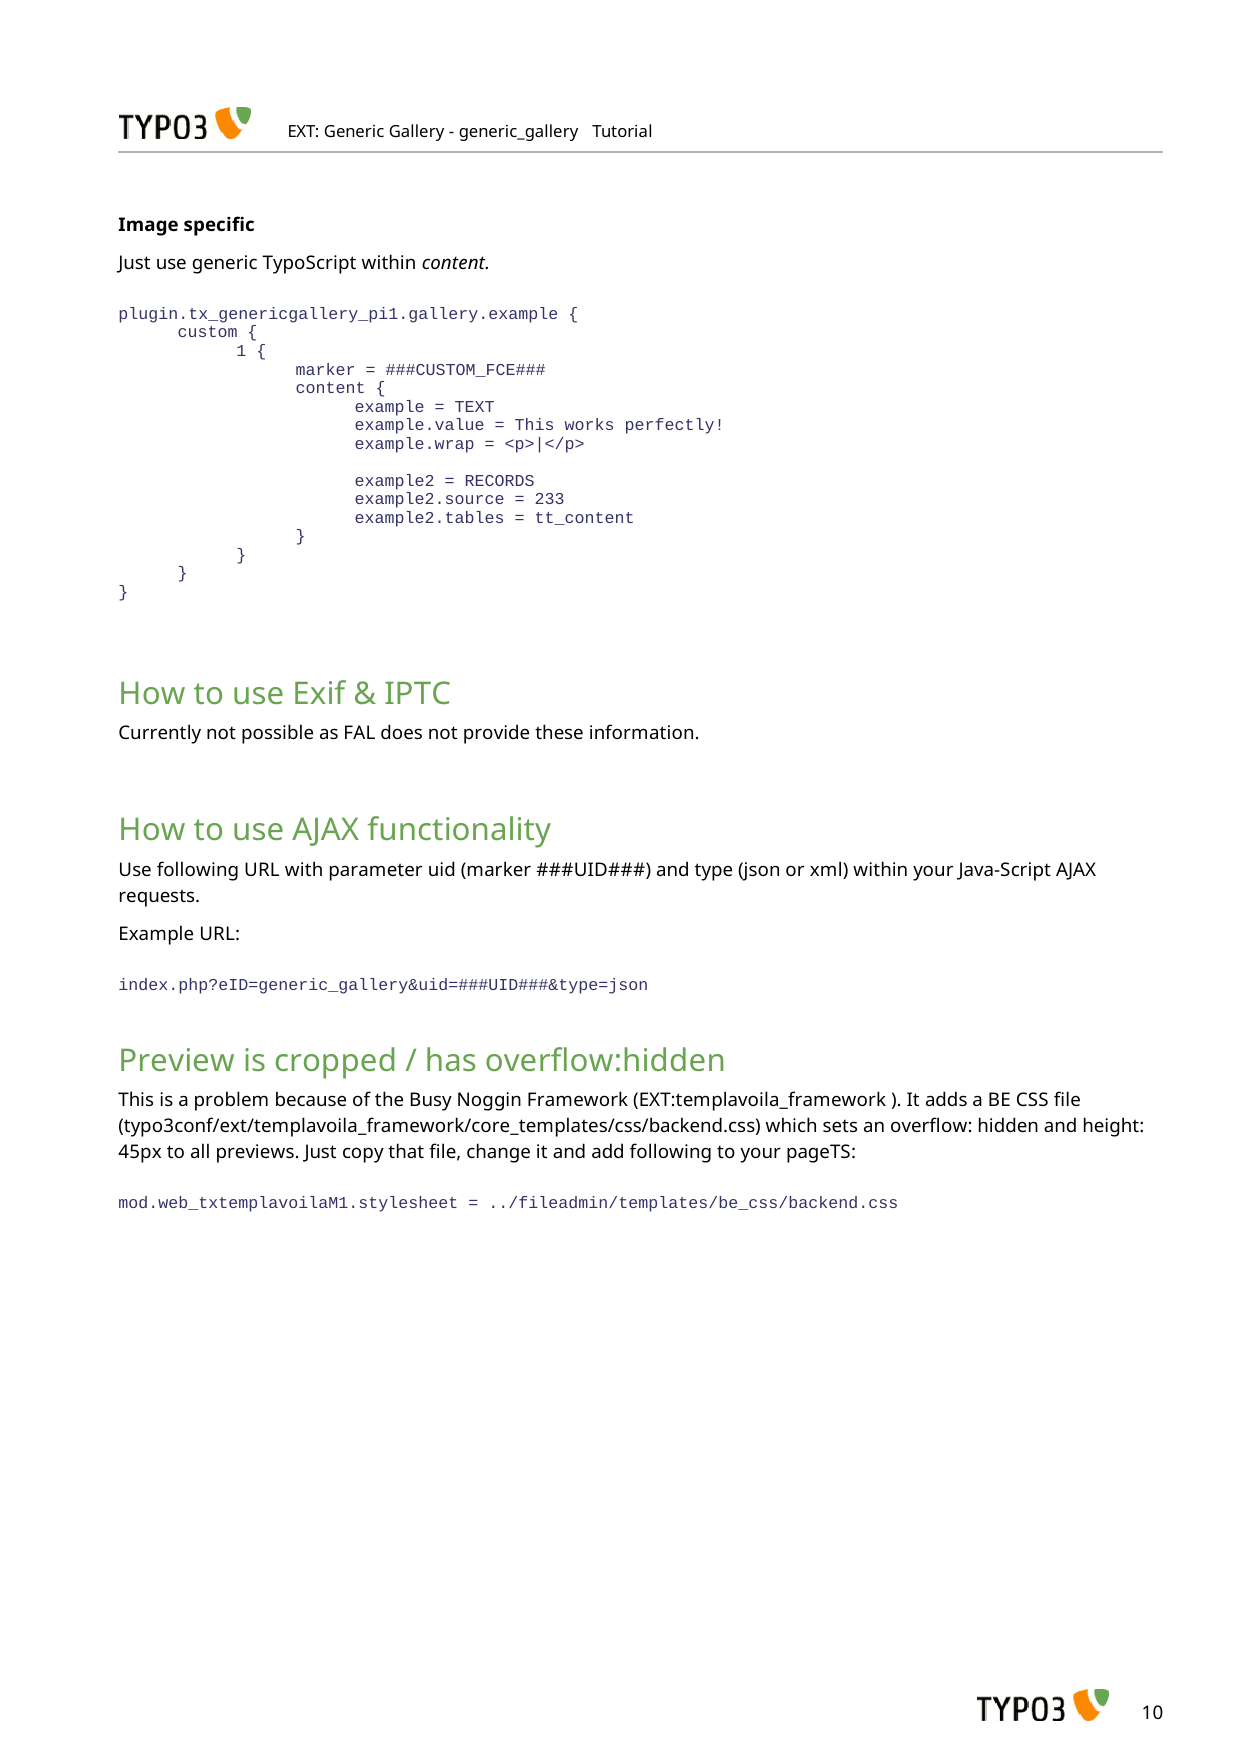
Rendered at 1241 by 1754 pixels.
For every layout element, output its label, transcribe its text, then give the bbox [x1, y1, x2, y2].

text custom { [118, 324, 1163, 343]
text } [118, 584, 1163, 621]
text marker = ###CUSTOM_FCE### [118, 361, 1163, 380]
text example2 = RECORDS [118, 473, 1163, 491]
text } [118, 528, 1163, 547]
text Example URL: [118, 920, 1163, 946]
text Use following URL with parameter uid (marker ###UID###) and type (json or xml) within your Java-Script AJAX requests. [118, 856, 1163, 908]
text example2.tables = tt_content [118, 510, 1163, 528]
text Just use generic TypoScript within content. [118, 249, 1163, 275]
subtitle Preview is cropped / has overflow:hidden [118, 1038, 1163, 1080]
subtitle How to use AJAX functionality [118, 807, 1163, 850]
text } [118, 565, 1163, 584]
text Currently not possible as FAL does not provide these information. [118, 719, 1163, 745]
text content { [118, 380, 1163, 398]
text This is a problem because of the Busy Noggin Framework (EXT:templavoila_framework ). It adds a BE CSS file (typo3conf/ext/templavoila_framework/core_templates/css/backend.css) which sets an overflow: hidden and height: 45px to all previews. Just copy that file, change it and add following to your pageTS: [118, 1086, 1163, 1164]
text example.wrap = <p>|</p> [118, 436, 1163, 454]
text Image specific [118, 210, 1163, 236]
text } [118, 547, 1163, 565]
text 1 { [118, 343, 1163, 361]
text index.php?eID=generic_gallery&uid=###UID###&type=json [118, 959, 1163, 996]
picture [118, 106, 254, 139]
text plugin.tx_genericgallery_pi1.gallery.example { [118, 287, 1163, 324]
subtitle How to use Exif & IPTC [118, 671, 1163, 713]
text example = TEXT [118, 398, 1163, 417]
picture [976, 1688, 1112, 1721]
text example2.source = 233 [118, 491, 1163, 510]
text example.value = This works perfectly! [118, 417, 1163, 436]
text mod.web_txtemplavoilaM1.stylesheet = ../fileadmin/templates/be_css/backend.css [118, 1177, 1163, 1214]
